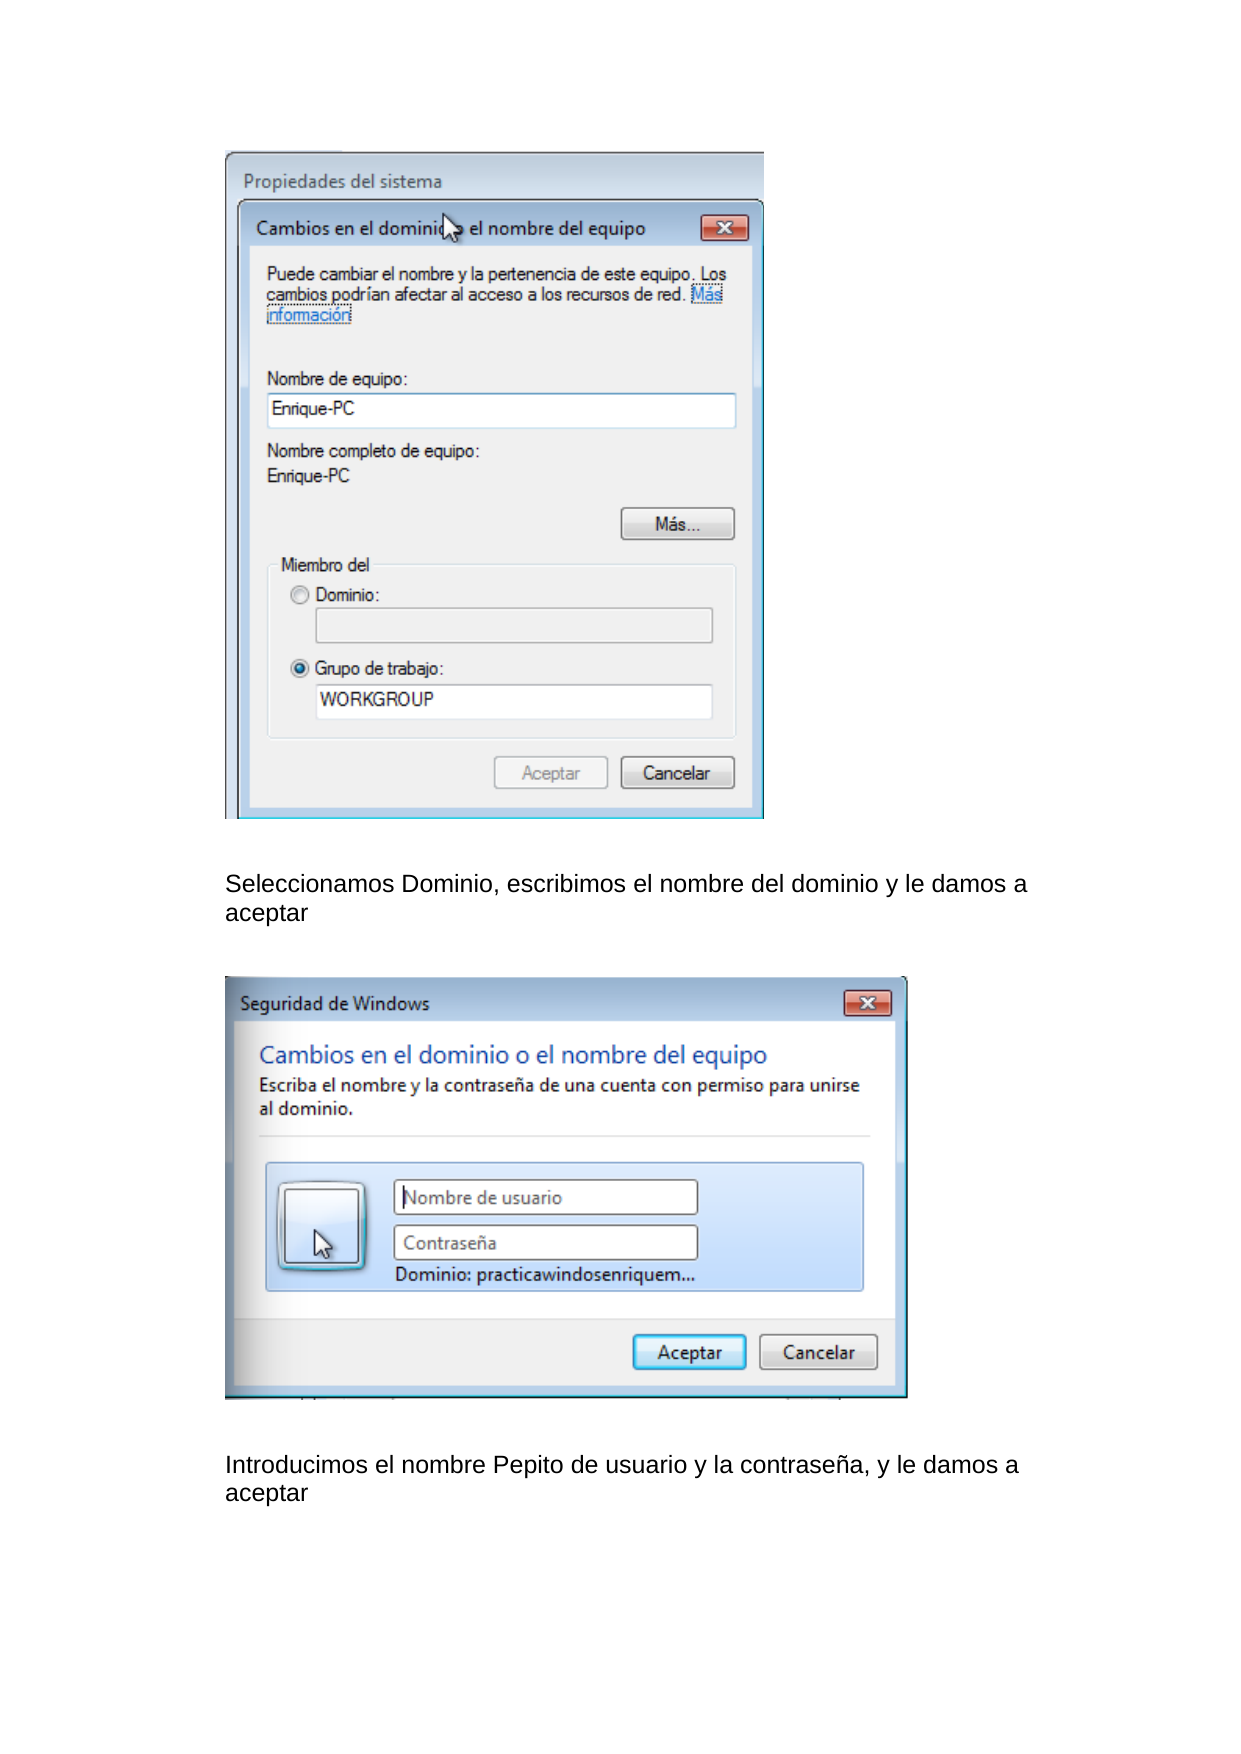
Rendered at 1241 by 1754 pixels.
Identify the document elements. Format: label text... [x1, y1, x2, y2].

text Seleccionamos Dominio, escribimos el nombre del dominio y le damos a aceptar [225, 869, 1090, 926]
text Introducimos el nombre Pepito de usuario y la contraseña, y le damos a aceptar [225, 1450, 1090, 1507]
